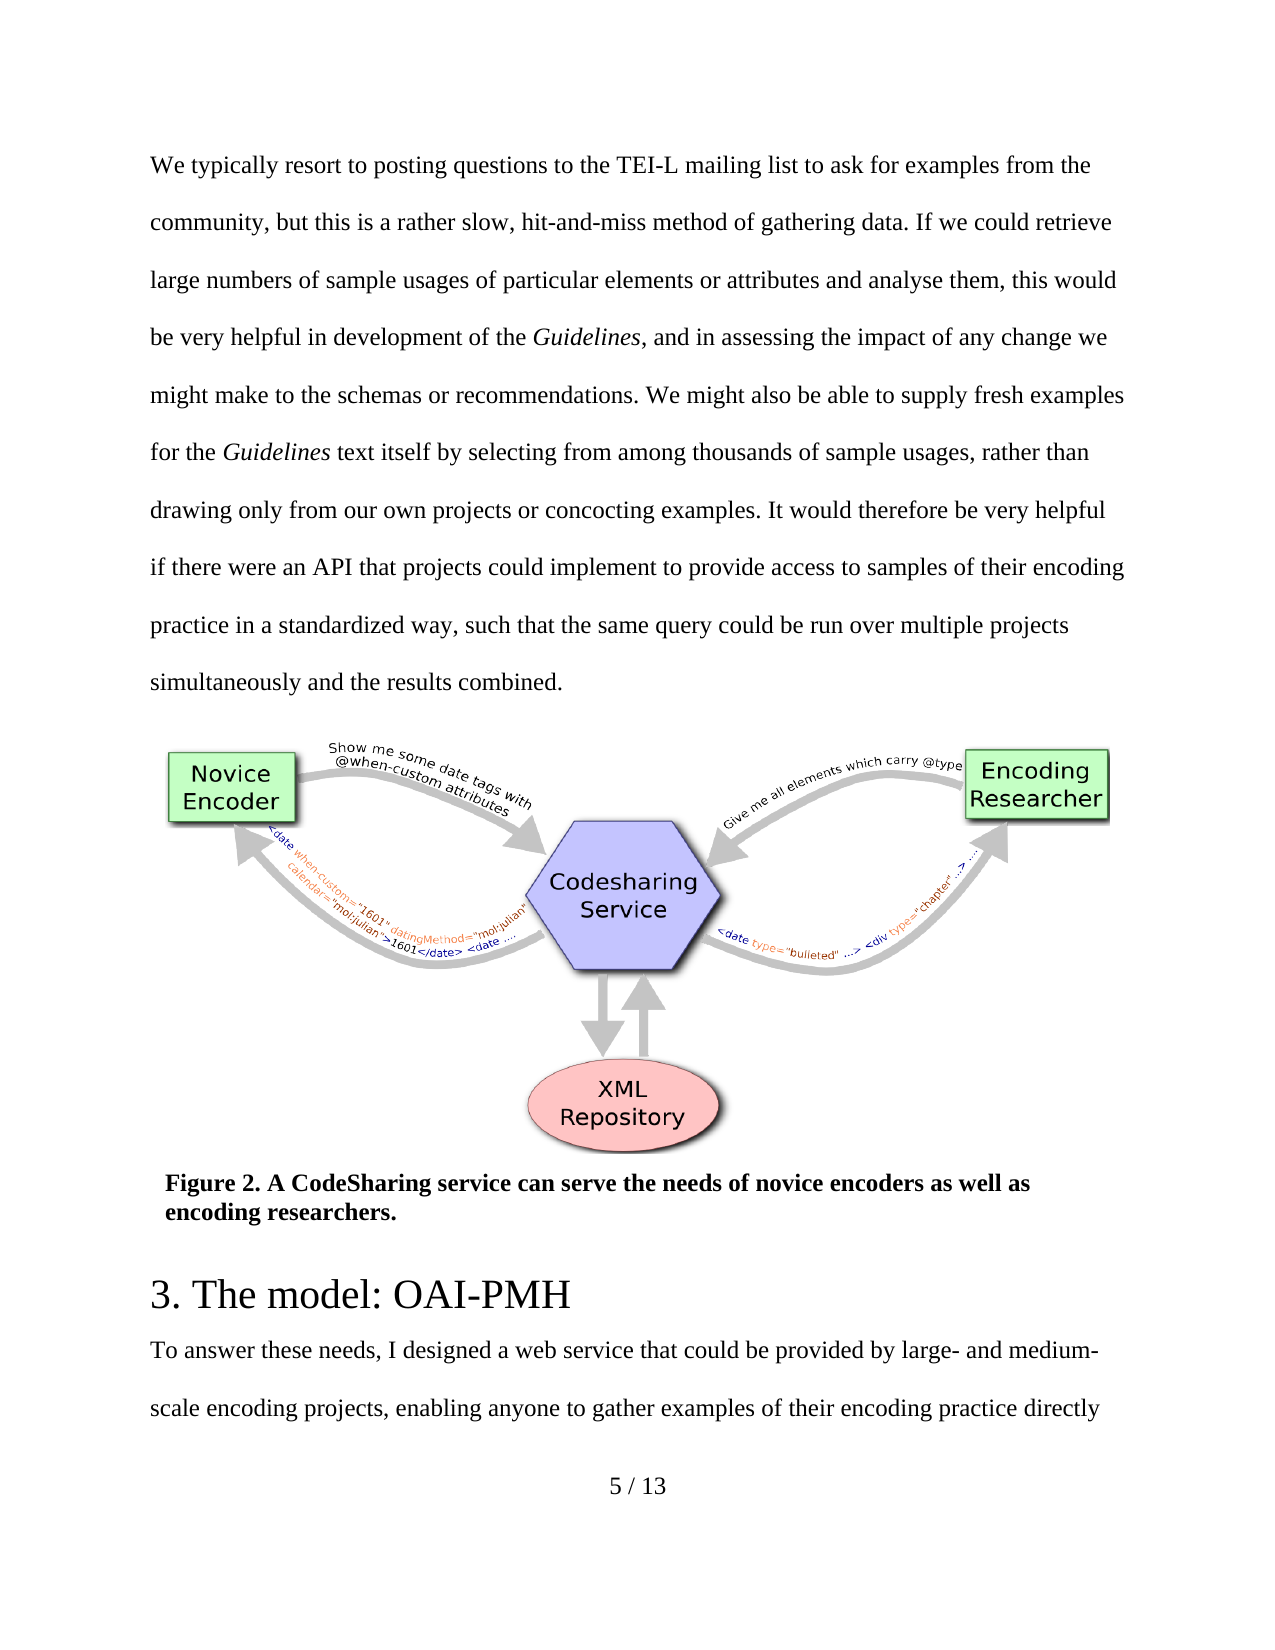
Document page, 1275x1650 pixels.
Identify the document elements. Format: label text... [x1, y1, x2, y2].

picture [165, 739, 1110, 1154]
text To answer these needs, I designed a web service that could be provided by large- and medium-scale encoding projects, enabling anyone to gather examples of their encoding practice directly [150, 1335, 1125, 1422]
text We typically resort to posting questions to the TEI-L mailing list to ask for examples from the community, but this is a rather slow, hit-and-miss method of gathering data. If we could retrieve large numbers of sample usages of particular elements or attributes and analyse them, this would be very helpful in development of the Guidelines, and in assessing the impact of any change we might make to the schemas or recommendations. We might also be able to supply fresh examples for the Guidelines text itself by selecting from among thousands of sample usages, rather than drawing only from our own projects or concocting examples. It would therefore be very helpful if there were an API that projects could implement to provide access to samples of their encoding practice in a standardized way, such that the same query could be run over multiple projects simultaneously and the results combined. [150, 150, 1125, 696]
text Figure 2. A CodeSharing service can serve the needs of novice encoders as well as encoding researchers. [165, 1168, 1125, 1226]
subtitle 3. The model: OAI-PMH [150, 1270, 1125, 1318]
